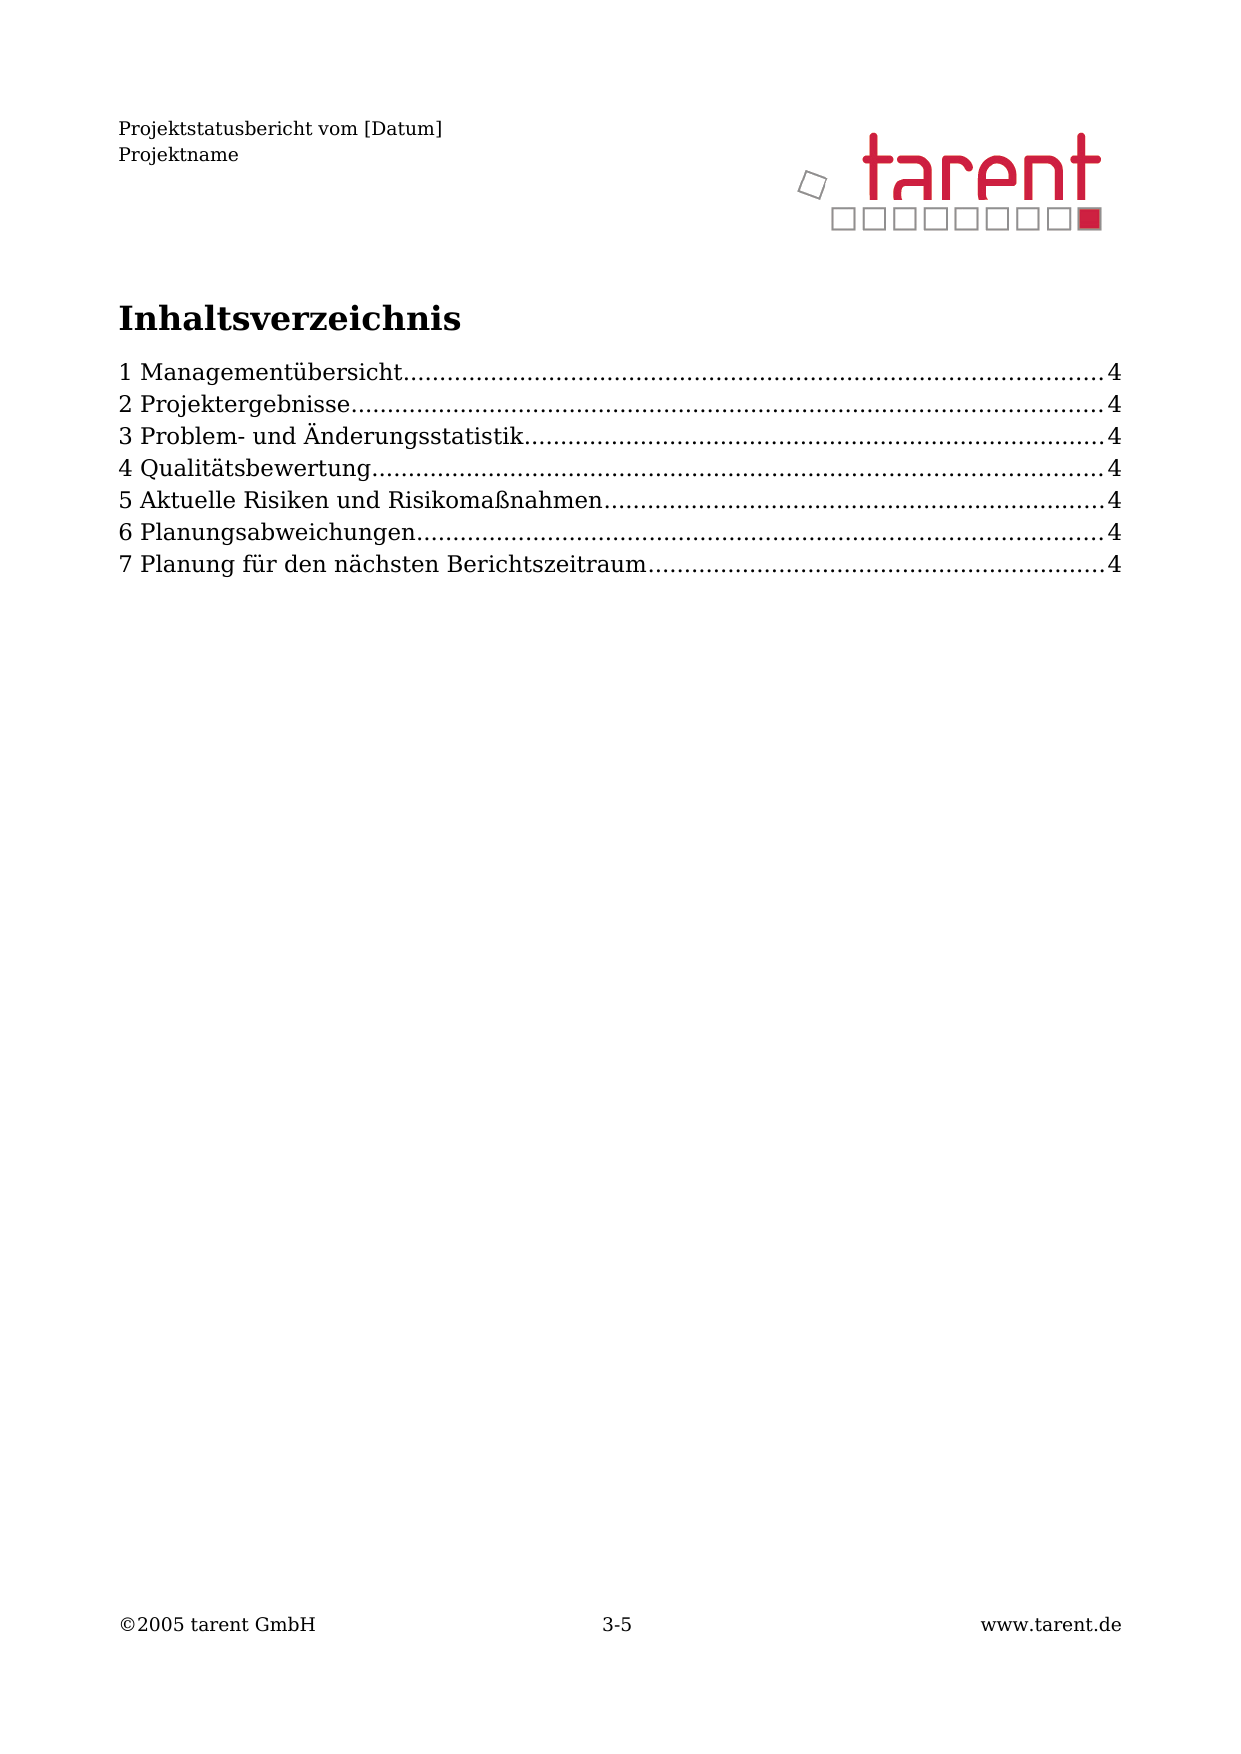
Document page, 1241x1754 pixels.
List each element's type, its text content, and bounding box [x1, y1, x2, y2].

text 4 Qualitätsbewertung 4 [118, 455, 1122, 482]
text 1 Managementübersicht 4 [118, 359, 1122, 386]
text 6 Planungsabweichungen 4 [118, 519, 1122, 546]
text 3 Problem- und Änderungsstatistik 4 [118, 423, 1122, 449]
subtitle Inhaltsverzeichnis [118, 299, 1122, 339]
text 7 Planung für den nächsten Berichtszeitraum 4 [118, 551, 1122, 577]
text 5 Aktuelle Risiken und Risikomaßnahmen 4 [118, 487, 1122, 513]
picture [784, 120, 1117, 242]
text 2 Projektergebnisse 4 [118, 391, 1122, 418]
